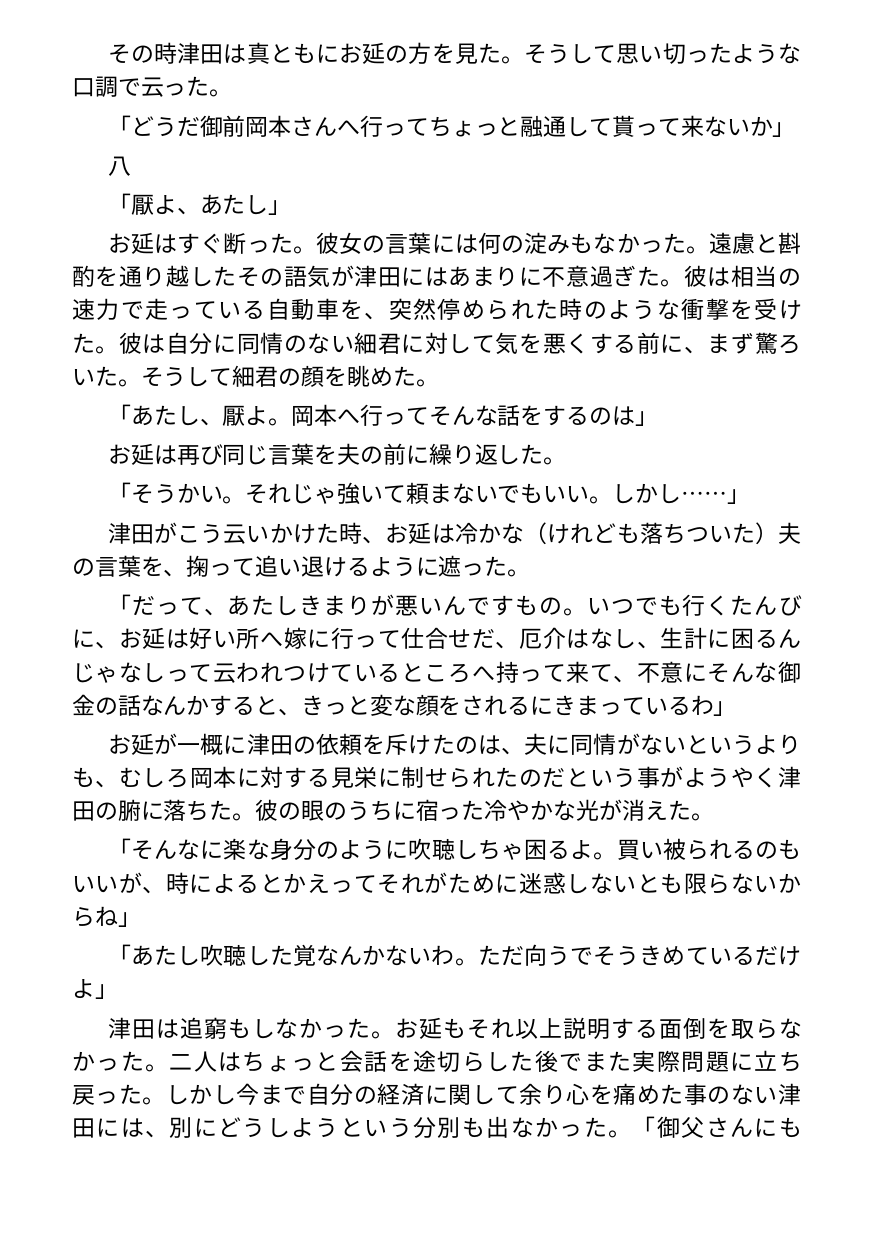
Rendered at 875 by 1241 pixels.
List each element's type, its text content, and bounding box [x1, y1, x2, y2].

text 津田は追窮もしなかった。お延もそれ以上説明する面倒を取らなかった。二人はちょっと会話を途切らした後でまた実際問題に立ち戻った。しかし今まで自分の経済に関して余り心を痛めた事のない津田には、別にどうしようという分別も出なかった。「御父さんにも [72, 1010, 802, 1143]
text 「どうだ御前岡本さんへ行ってちょっと融通して貰って来ないか」 [72, 108, 802, 142]
text 「厭よ、あたし」 [72, 187, 802, 220]
text 「あたし吹聴した覚なんかないわ。ただ向うでそうきめているだけよ」 [72, 938, 802, 1004]
text 「そんなに楽な身分のように吹聴しちゃ困るよ。買い被られるのもいいが、時によるとかえってそれがために迷惑しないとも限らないからね」 [72, 832, 802, 932]
text お延が一概に津田の依頼を斥けたのは、夫に同情がないというよりも、むしろ岡本に対する見栄に制せられたのだという事がようやく津田の腑に落ちた。彼の眼のうちに宿った冷やかな光が消えた。 [72, 727, 802, 826]
text 「あたし、厭よ。岡本へ行ってそんな話をするのは」 [72, 398, 802, 431]
text お延はすぐ断った。彼女の言葉には何の淀みもなかった。遠慮と斟酌を通り越したその語気が津田にはあまりに不意過ぎた。彼は相当の速力で走っている自動車を、突然停められた時のような衝撃を受けた。彼は自分に同情のない細君に対して気を悪くする前に、まず驚ろいた。そうして細君の顔を眺めた。 [72, 226, 802, 392]
text 津田がこう云いかけた時、お延は冷かな（けれども落ちついた）夫の言葉を、掬って追い退けるように遮った。 [72, 516, 802, 582]
text 八 [72, 148, 802, 181]
text 「だって、あたしきまりが悪いんですもの。いつでも行くたんびに、お延は好い所へ嫁に行って仕合せだ、厄介はなし、生計に困るんじゃなしって云われつけているところへ持って来て、不意にそんな御金の話なんかすると、きっと変な顔をされるにきまっているわ」 [72, 588, 802, 721]
text 「そうかい。それじゃ強いて頼まないでもいい。しかし……」 [72, 476, 802, 509]
text お延は再び同じ言葉を夫の前に繰り返した。 [72, 437, 802, 470]
text その時津田は真ともにお延の方を見た。そうして思い切ったような口調で云った。 [72, 36, 802, 102]
